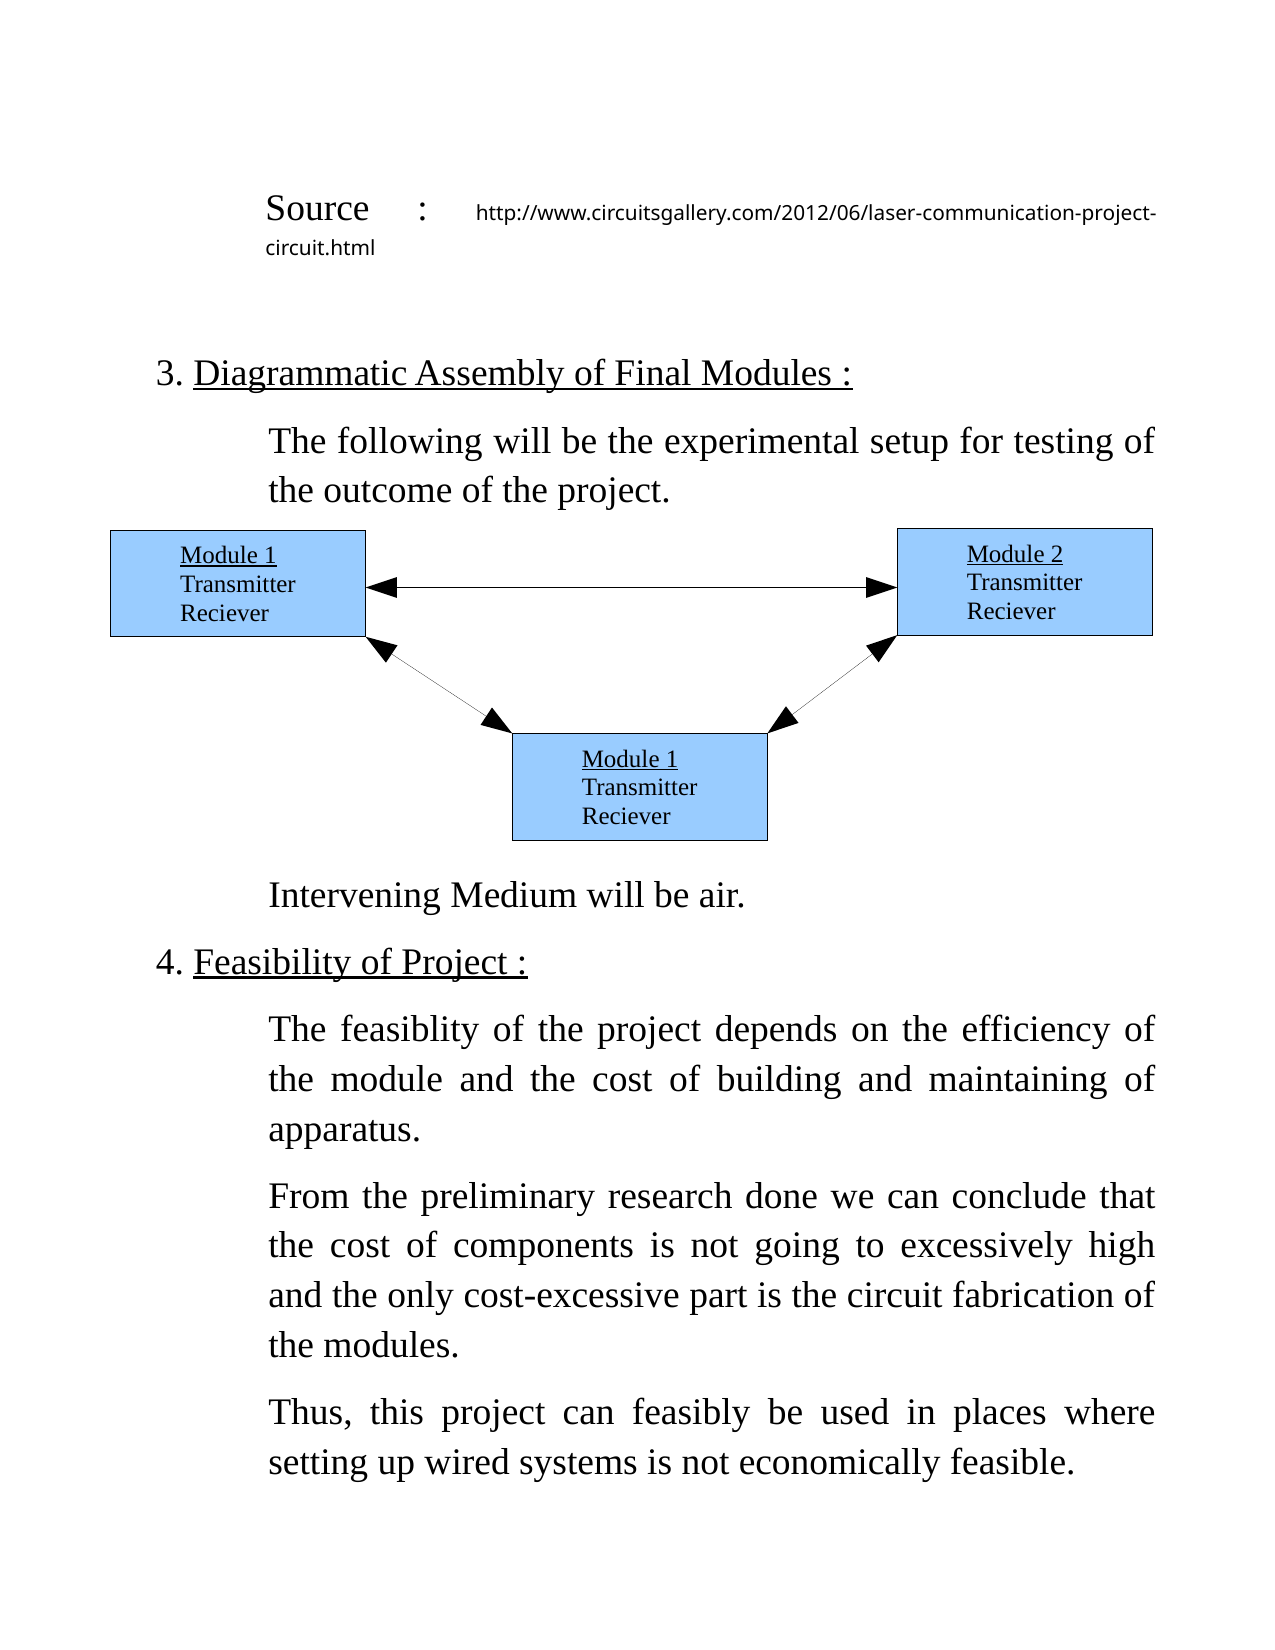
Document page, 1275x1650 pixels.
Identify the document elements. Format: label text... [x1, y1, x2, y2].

text From the preliminary research done we can conclude that the cost of components is not going to excessively high and the only cost-excessive part is the circuit fabrication of the modules. [268, 1173, 1157, 1365]
text The following will be the experimental setup for testing of the outcome of the project. [268, 418, 1157, 511]
text Intervening Medium will be air. [268, 872, 1157, 915]
list Feasibility of Project : [156, 939, 1157, 982]
text Thus, this project can feasibly be used in places where setting up wired systems is not economically feasible. [268, 1389, 1157, 1482]
list Diagrammatic Assembly of Final Modules : [156, 351, 1157, 394]
text Source : http://www.circuitsgallery.com/2012/06/laser-communication-project-circuit.html [265, 186, 1157, 261]
text The feasiblity of the project depends on the efficiency of the module and the cost of building and maintaining of apparatus. [268, 1007, 1157, 1149]
